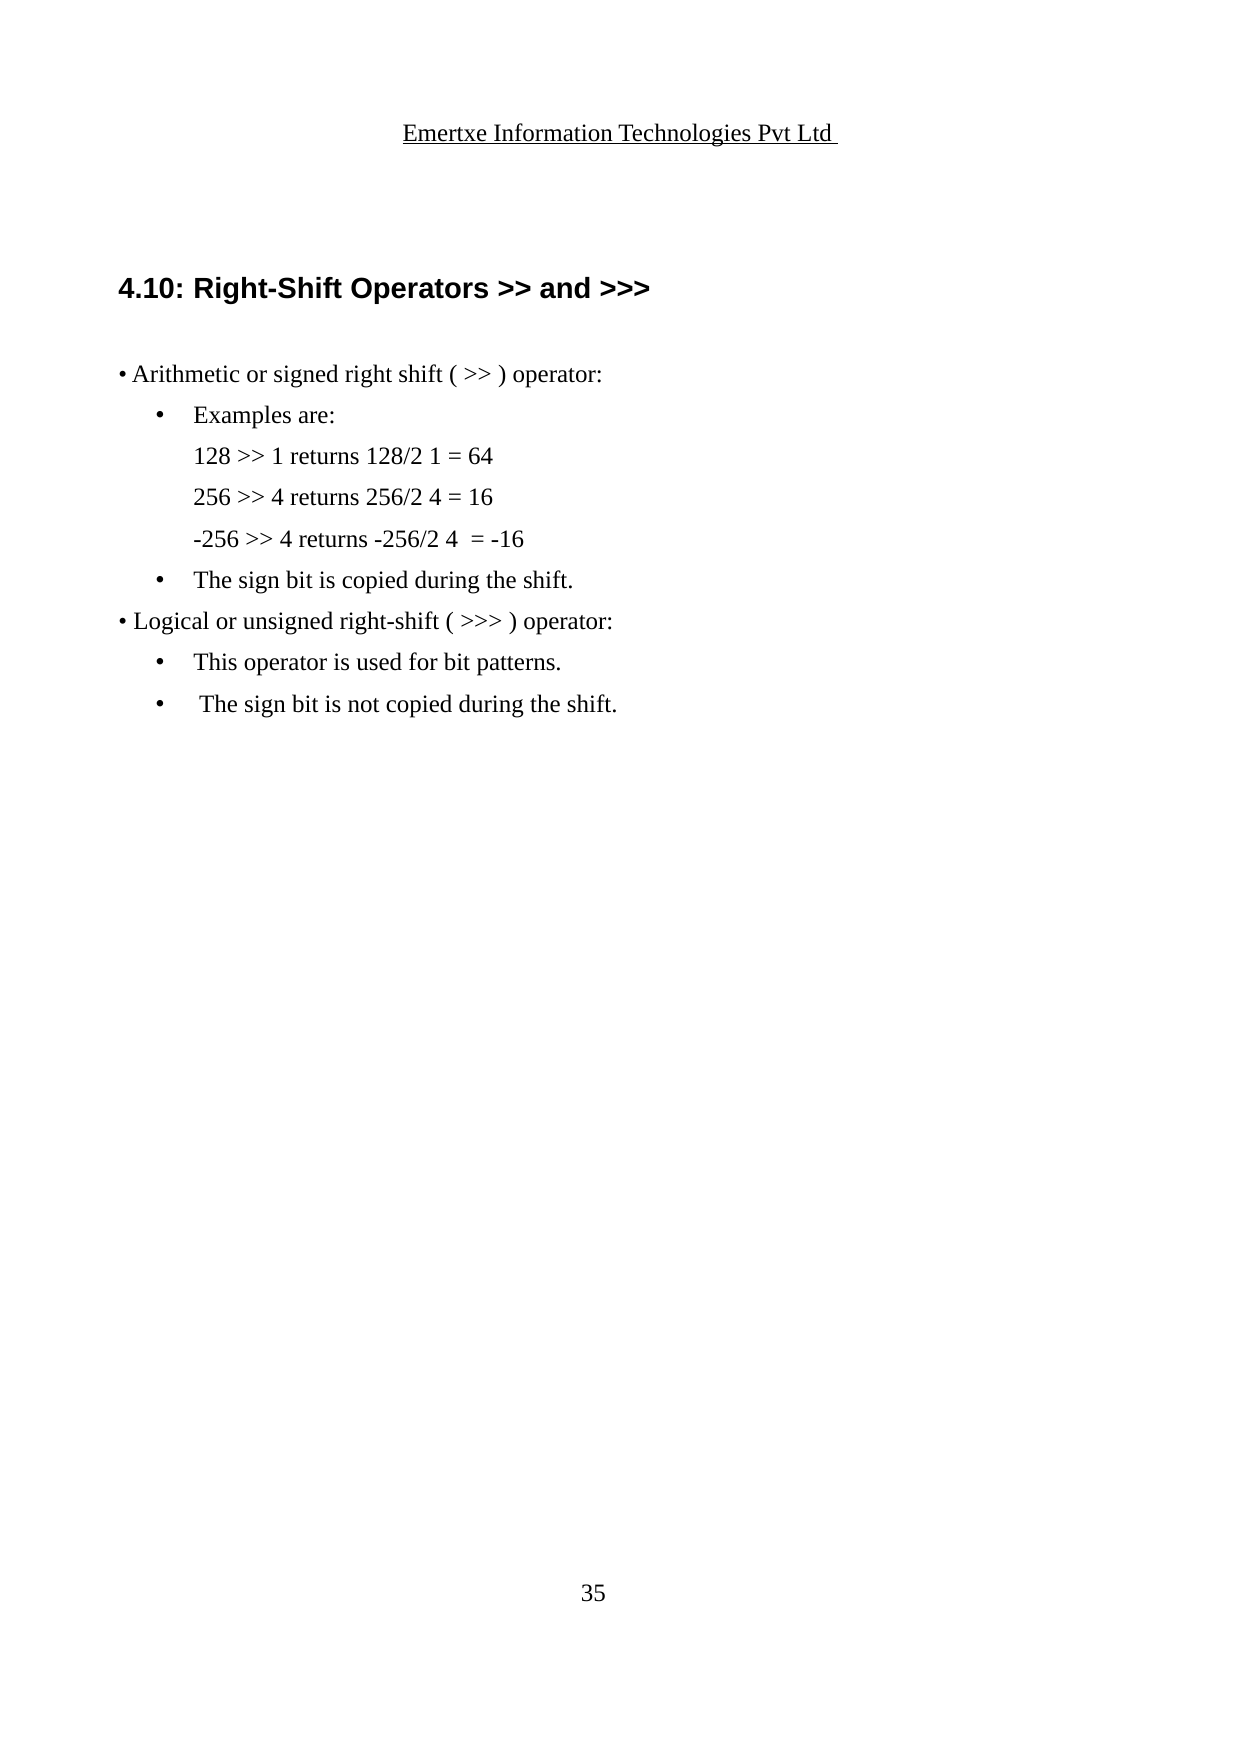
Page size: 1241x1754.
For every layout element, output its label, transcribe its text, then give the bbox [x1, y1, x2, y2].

text • Logical or unsigned right-shift ( >>> ) operator: [118, 606, 1122, 635]
list The sign bit is not copied during the shift. [156, 689, 1122, 717]
subtitle Right-Shift Operators >> and >>> [118, 271, 1122, 305]
list Examples are: [156, 400, 1122, 429]
list This operator is used for bit patterns. [156, 647, 1122, 676]
list The sign bit is copied during the shift. [156, 565, 1122, 594]
text • Arithmetic or signed right shift ( >> ) operator: [118, 359, 1122, 387]
text 256 >> 4 returns 256/2 4 = 16 [118, 482, 1122, 511]
text -256 >> 4 returns -256/2 4 = -16 [118, 524, 1122, 552]
text 128 >> 1 returns 128/2 1 = 64 [118, 441, 1122, 470]
